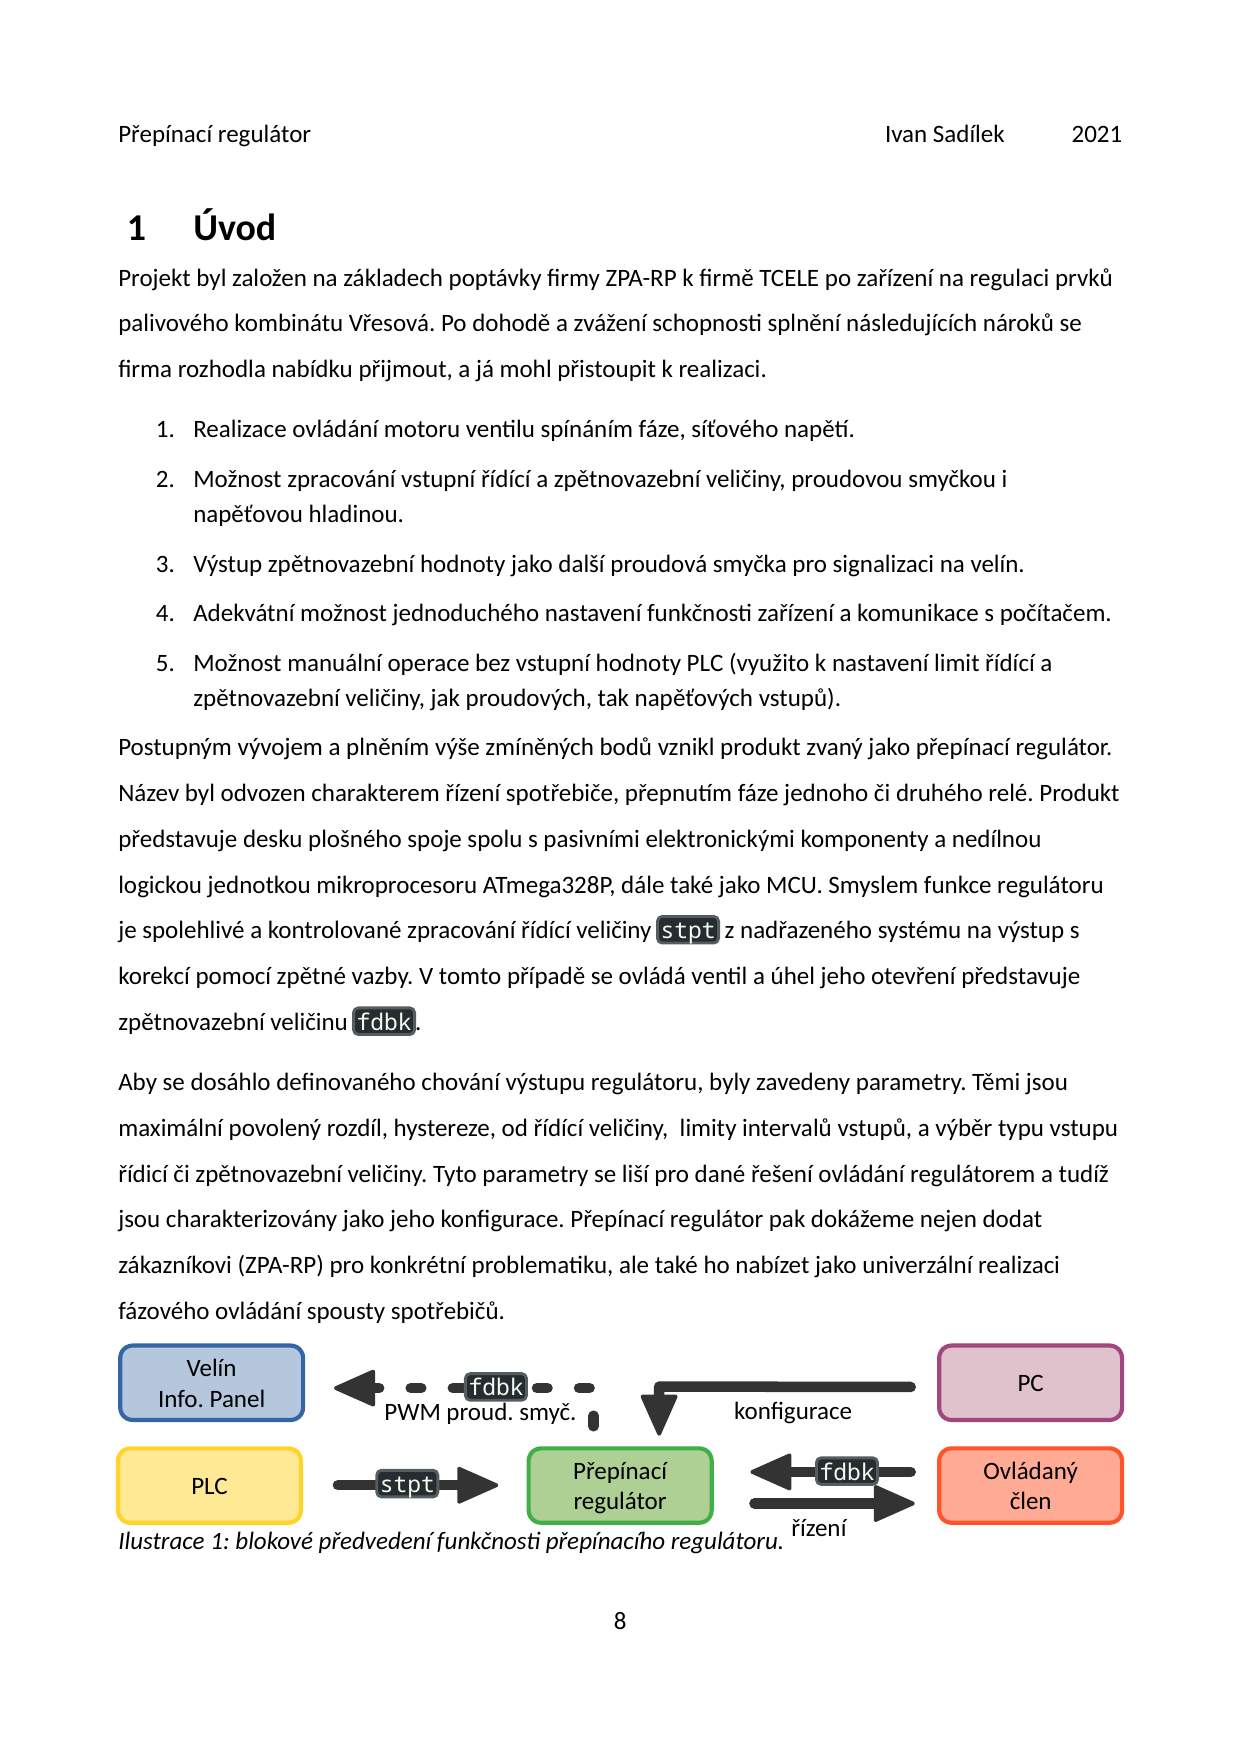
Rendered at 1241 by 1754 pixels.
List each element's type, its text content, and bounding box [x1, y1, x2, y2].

list Možnost zpracování vstupní řídící a zpětnovazební veličiny, proudovou smyčkou i napěťovou hladinou. [156, 463, 1122, 529]
list Realizace ovládání motoru ventilu spínáním fáze, síťového napětí. [156, 414, 1122, 444]
subtitle Úvod [118, 203, 1122, 249]
list Výstup zpětnovazební hodnoty jako další proudová smyčka pro signalizaci na velín. [156, 548, 1122, 578]
text Projekt byl založen na základech poptávky firmy ZPA-RP k firmě TCELE po zařízení na regulaci prvků palivového kombinátu Vřesová. Po dohodě a zvážení schopnosti splnění následujících nároků se firma rozhodla nabídku přijmout, a já mohl přistoupit k realizaci. [118, 262, 1122, 384]
list Adekvátní možnost jednoduchého nastavení funkčnosti zařízení a komunikace s počítačem. [156, 597, 1122, 628]
list Možnost manuální operace bez vstupní hodnoty PLC (využito k nastavení limit řídící a zpětnovazební veličiny, jak proudových, tak napěťových vstupů). [156, 647, 1122, 712]
text Ilustrace 1: blokové předvedení funkčnosti přepínacího regulátoru. [118, 1358, 1122, 1556]
text Aby se dosáhlo definovaného chování výstupu regulátoru, byly zavedeny parametry. Těmi jsou maximální povolený rozdíl, hystereze, od řídící veličiny, limity intervalů vstupů, a výběr typu vstupu řídicí či zpětnovazební veličiny. Tyto parametry se liší pro dané řešení ovládání regulátorem a tudíž jsou charakterizovány jako jeho konfigurace. Přepínací regulátor pak dokážeme nejen dodat zákazníkovi (ZPA-RP) pro konkrétní problematiku, ale také ho nabízet jako univerzální realizaci fázového ovládání spousty spotřebičů. [118, 1066, 1122, 1325]
text Postupným vývojem a plněním výše zmíněných bodů vznikl produkt zvaný jako přepínací regulátor. Název byl odvozen charakterem řízení spotřebiče, přepnutím fáze jednoho či druhého relé. Produkt představuje desku plošného spoje spolu s pasivními elektronickými komponenty a nedílnou logickou jednotkou mikroprocesoru ATmega328P, dále také jako MCU. Smyslem funkce regulátoru je spolehlivé a kontrolované zpracování řídící veličiny z nadřazeného systému na výstup s korekcí pomocí zpětné vazby. V tomto případě se ovládá ventil a úhel jeho otevření představuje zpětnovazební veličinu . [118, 732, 1122, 1036]
